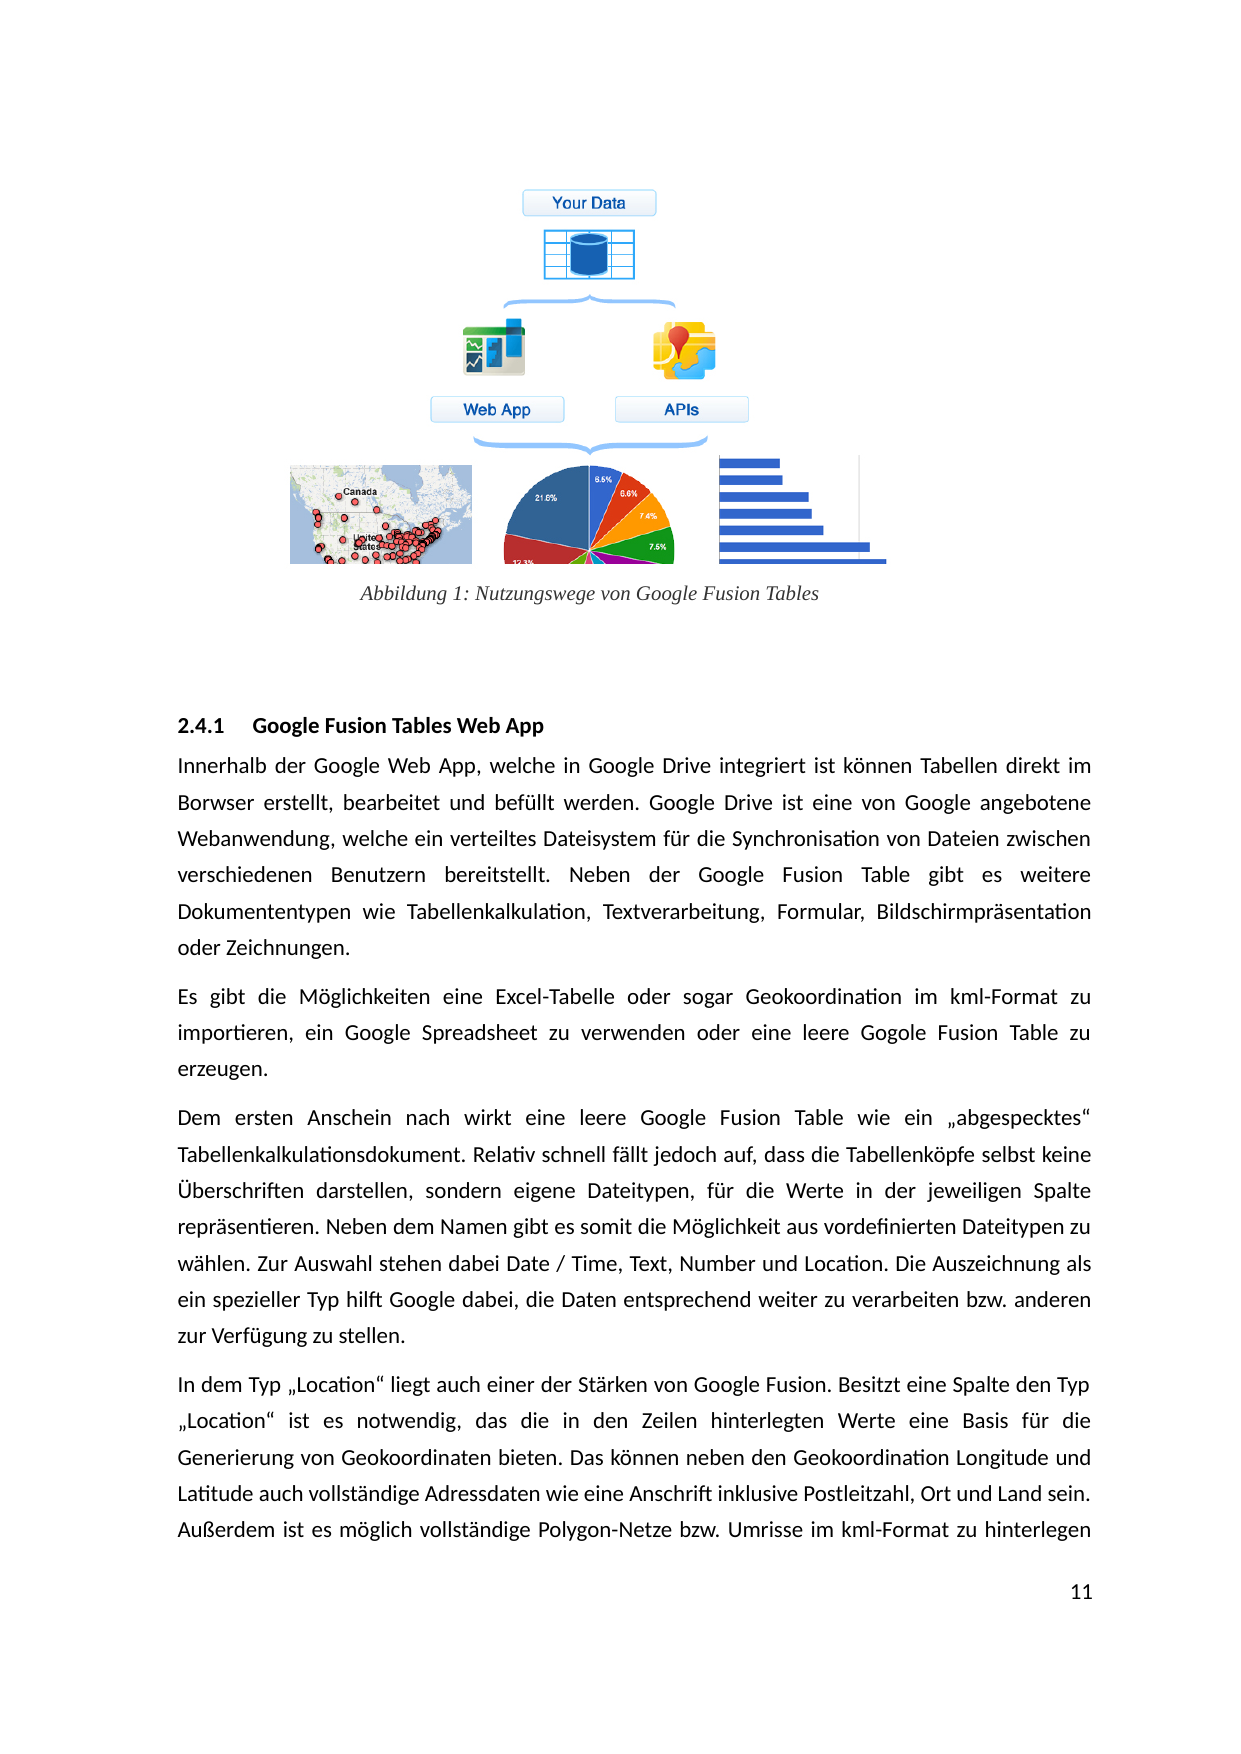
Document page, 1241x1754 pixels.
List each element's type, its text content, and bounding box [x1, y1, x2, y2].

picture [271, 163, 911, 581]
text Innerhalb der Google Web App, welche in Google Drive integriert ist können Tabellen direkt im Borwser erstellt, bearbeitet und befüllt werden. Google Drive ist eine von Google angebotene Webanwendung, welche ein verteiltes Dateisystem für die Synchronisation von Dateien zwischen verschiedenen Benutzern bereitstellt. Neben der Google Fusion Table gibt es weitere Dokumententypen wie Tabellenkalkulation, Textverarbeitung, Formular, Bildschirmpräsentation oder Zeichnungen. [177, 751, 1093, 961]
text Dem ersten Anschein nach wirkt eine leere Google Fusion Table wie ein „abgespecktes“ Tabellenkalkulationsdokument. Relativ schnell fällt jedoch auf, dass die Tabellenköpfe selbst keine Überschriften darstellen, sondern eigene Dateitypen, für die Werte in der jeweiligen Spalte repräsentieren. Neben dem Namen gibt es somit die Möglichkeit aus vordefinierten Dateitypen zu wählen. Zur Auswahl stehen dabei Date / Time, Text, Number und Location. Die Auszeichnung als ein spezieller Typ hilft Google dabei, die Daten entsprechend weiter zu verarbeiten bzw. anderen zur Verfügung zu stellen. [177, 1103, 1093, 1349]
text Es gibt die Möglichkeiten eine Excel-Tabelle oder sogar Geokoordination im kml-Format zu importieren, ein Google Spreadsheet zu verwenden oder eine leere Gogole Fusion Table zu erzeugen. [177, 982, 1093, 1083]
subtitle Google Fusion Tables Web App [177, 711, 1093, 739]
text In dem Typ „Location“ liegt auch einer der Stärken von Google Fusion. Besitzt eine Spalte den Typ „Location“ ist es notwendig, das die in den Zeilen hinterlegten Werte eine Basis für die Generierung von Geokoordinaten bieten. Das können neben den Geokoordination Longitude und Latitude auch vollständige Adressdaten wie eine Anschrift inklusive Postleitzahl, Ort und Land sein. Außerdem ist es möglich vollständige Polygon-Netze bzw. Umrisse im kml-Format zu hinterlegen [177, 1370, 1093, 1544]
text Abbildung 1: Nutzungswege von Google Fusion Tables [271, 581, 911, 605]
